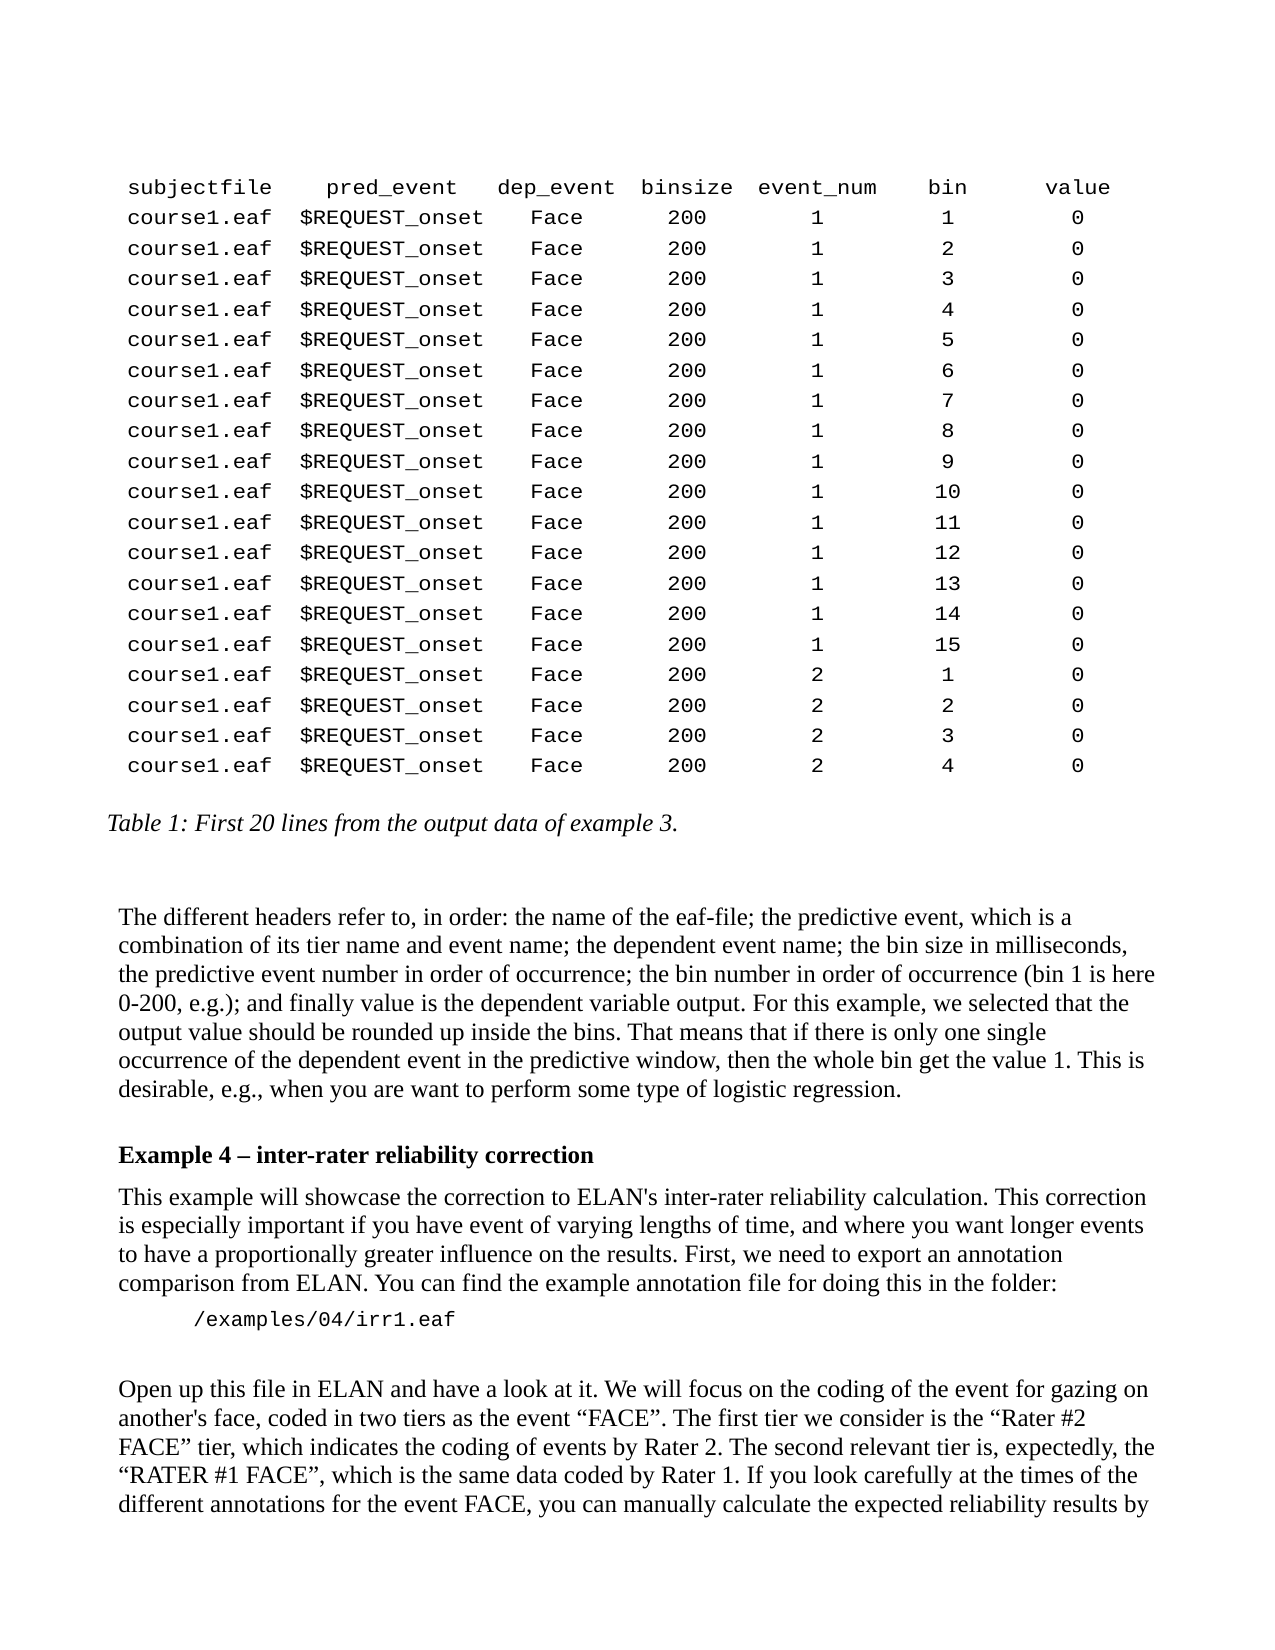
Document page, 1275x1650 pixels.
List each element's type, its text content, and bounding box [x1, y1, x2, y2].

text Table 1: First 20 lines from the output data of example 3. [107, 172, 1168, 837]
text /examples/04/irr1.eaf [193, 1309, 1157, 1333]
text The different headers refer to, in order: the name of the eaf-file; the predictive event, which is a combination of its tier name and event name; the dependent event name; the bin size in milliseconds, the predictive event number in order of occurrence; the bin number in order of occurrence (bin 1 is here 0-200, e.g.); and finally value is the dependent variable output. For this example, we selected that the output value should be rounded up inside the bins. That means that if there is only one single occurrence of the dependent event in the predictive window, then the whole bin get the value 1. This is desirable, e.g., when you are want to perform some type of logistic regression. [118, 902, 1157, 1103]
subtitle Example 4 – inter-rater reliability correction [118, 1140, 1157, 1169]
text This example will showcase the correction to ELAN's inter-rater reliability calculation. This correction is especially important if you have event of varying lengths of time, and where you want longer events to have a proportionally greater influence on the results. First, we need to export an annotation comparison from ELAN. You can find the example annotation file for doing this in the folder: [118, 1182, 1157, 1297]
text Open up this file in ELAN and have a look at it. We will focus on the coding of the event for gazing on another's face, coded in two tiers as the event “FACE”. The first tier we consider is the “Rater #2 FACE” tier, which indicates the coding of events by Rater 2. The second relevant tier is, expectedly, the “RATER #1 FACE”, which is the same data coded by Rater 1. If you look carefully at the times of the different annotations for the event FACE, you can manually calculate the expected reliability results by [118, 1374, 1157, 1518]
